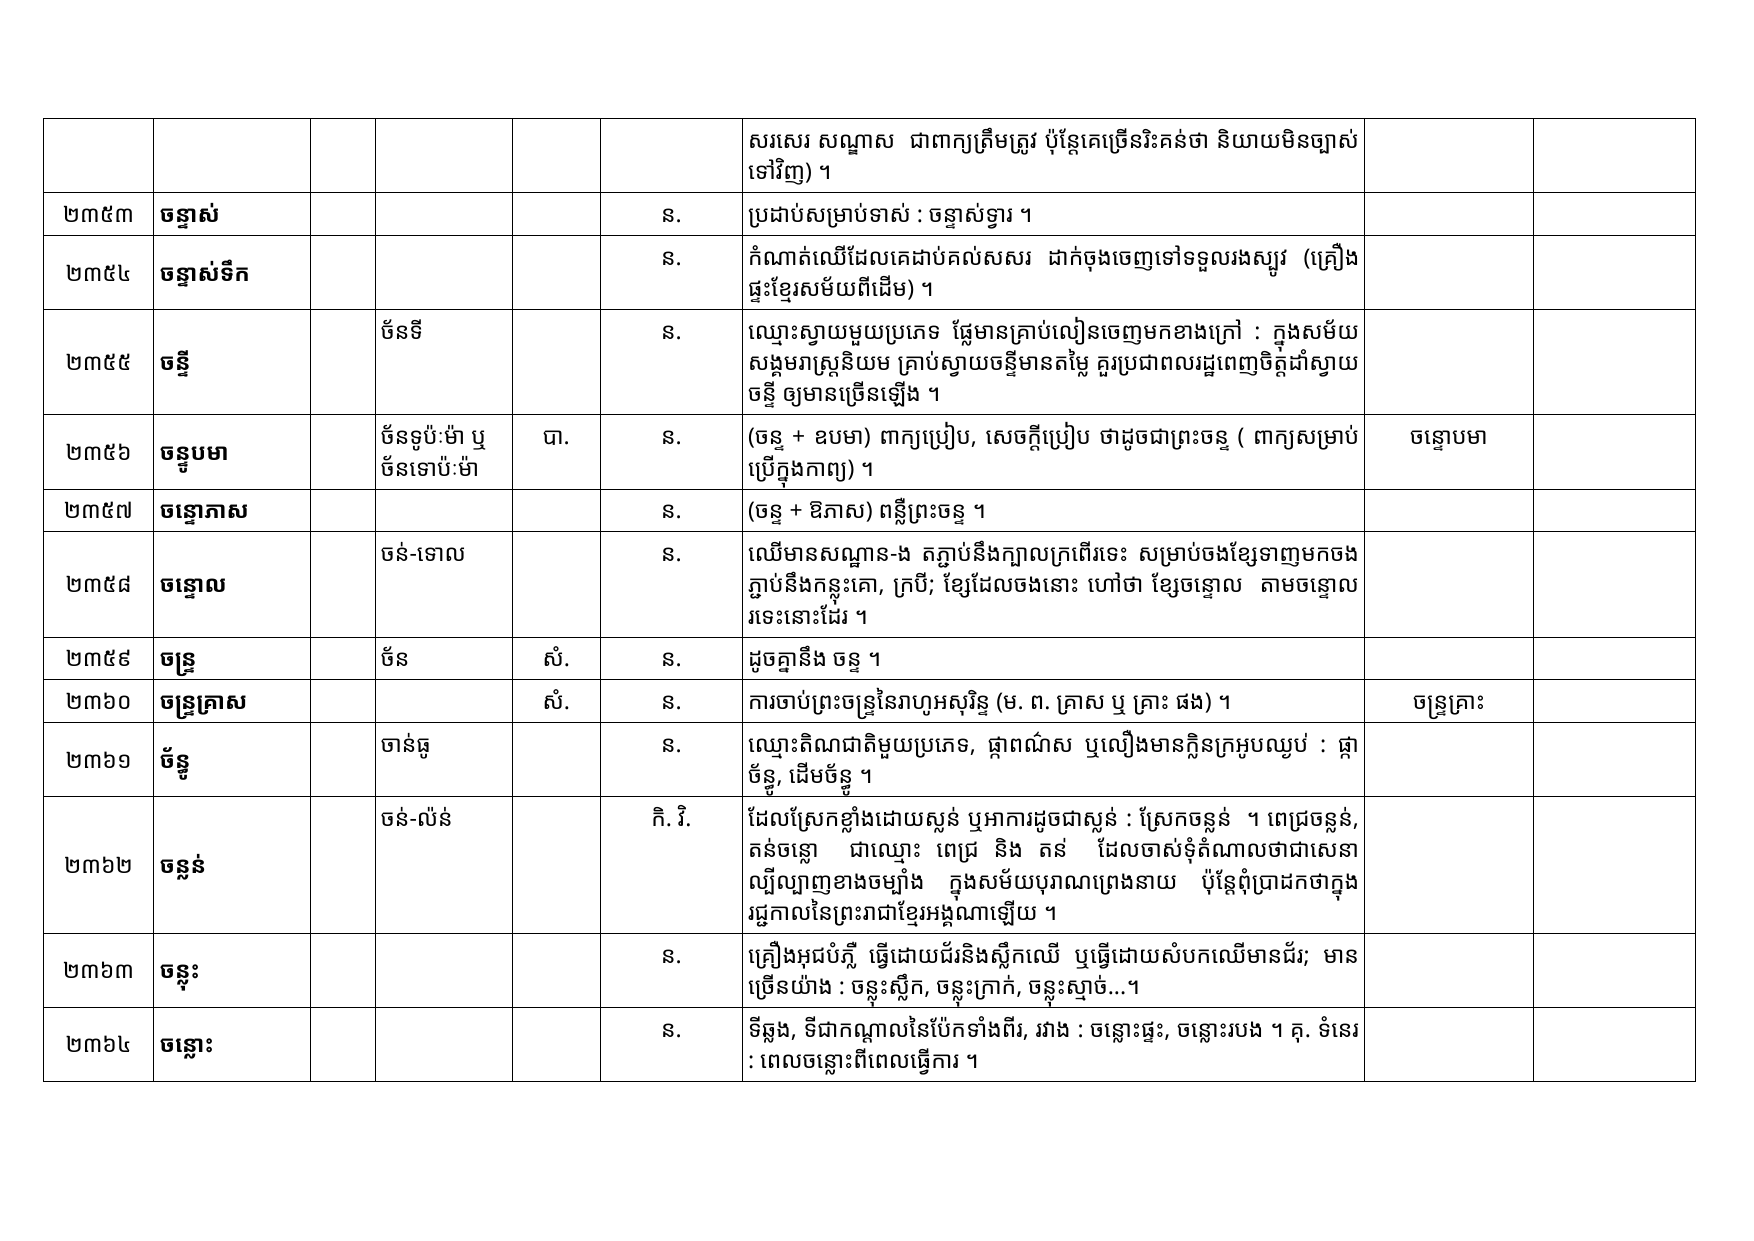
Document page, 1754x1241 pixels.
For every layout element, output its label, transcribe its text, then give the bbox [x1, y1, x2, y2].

table_cell ឈ្មោះ​តិណជាតិ​មួយ​ប្រភេទ, ផ្កា​ពណ៌​ស ឬ​លឿង​មាន​ក្លិន​ក្រអូប​ឈ្ងប់ : ផ្កា​ច័ន្ធូ, ដើម​ច័ន្ធូ ។ [743, 723, 1364, 796]
table_cell ចន្លោះ [154, 1008, 310, 1081]
table_cell ការ​ចាប់​ព្រះ​ចន្ទ្រ​នៃ​រាហូ​អសុរិន្ទ (ម. ព. គ្រាស ឬ គ្រាះ ផង) ។ [743, 680, 1364, 722]
table_cell [311, 934, 375, 1007]
table_cell ន. [601, 310, 742, 414]
table_cell ចន្ទ្រគ្រាស [154, 680, 310, 722]
table_cell [1534, 797, 1695, 933]
table_cell ន. [601, 723, 742, 796]
table_cell ដូច​គ្នា​នឹង ចន្ទ ។ [743, 638, 1364, 679]
table_cell [1534, 310, 1695, 414]
table_cell ២៣៦៤ [44, 1008, 153, 1081]
table_cell ២៣៥៣ [44, 193, 153, 235]
table_cell ២៣៥៩ [44, 638, 153, 679]
table_cell ច័ន្ធូ [154, 723, 310, 796]
table_cell [376, 236, 512, 309]
table_cell [1534, 490, 1695, 531]
table_cell [513, 797, 600, 933]
table_cell សំ. [513, 680, 600, 722]
table_cell [311, 797, 375, 933]
table_cell ២៣៥៥ [44, 310, 153, 414]
table_cell [1365, 638, 1533, 679]
table_cell គ្រឿង​អុជ​បំភ្លឺ ធ្វើ​ដោយ​ជ័រ​និង​ស្លឹក​ឈើ ឬ​ធ្វើ​ដោយ​សំបក​ឈើ​មាន​ជ័រ; មាន​ច្រើន​យ៉ាង : ចន្លុះ​ស្លឹក, ចន្លុះ​ក្រាក់, ចន្លុះ​ស្មាច់...។ [743, 934, 1364, 1007]
table_cell [1534, 415, 1695, 488]
table_cell ទី​ឆ្លង, ទី​ជា​កណ្ដាល​នៃ​ប៉ែក​ទាំង​ពីរ, រវាង : ចន្លោះ​ផ្ទះ, ចន្លោះ​របង ។ គុ. ទំនេរ : ពេល​ចន្លោះ​ពី​ពេល​ធ្វើ​ការ ។ [743, 1008, 1364, 1081]
table_cell ២៣៥៨ [44, 532, 153, 637]
table_cell [376, 1008, 512, 1081]
table_cell ឈ្មោះ​ស្វាយ​មួយ​ប្រភេទ ផ្លែ​មាន​គ្រាប់​លៀន​ចេញ​មក​ខាង​ក្រៅ​ : ក្នុង​សម័យ​សង្គម​រាស្រ្ត​និយម គ្រាប់​ស្វាយ​ចន្ទី​មាន​តម្លៃ គួរ​ប្រជាពលរដ្ឋ​ពេញ​ចិត្ត​​ដាំ​ស្វាយ​ចន្ទី ឲ្យ​មាន​ច្រើន​ឡើង ។ [743, 310, 1364, 414]
table_cell [311, 1008, 375, 1081]
table_cell ចន្ទាស់ទឹក [154, 236, 310, 309]
table_cell ន. [601, 1008, 742, 1081]
table_cell ចន្ទោល [154, 532, 310, 637]
table_cell [311, 119, 375, 192]
table_cell បា. [513, 415, 600, 488]
table_cell ច័នទូប៉ៈម៉ា ឬ ច័នទោប៉ៈម៉ា [376, 415, 512, 488]
table_cell [601, 119, 742, 192]
table_cell ចន្រ្ទគ្រាះ [1365, 680, 1533, 722]
table_cell ចន្លន់ [154, 797, 310, 933]
table_cell [376, 119, 512, 192]
table_cell ចន្លុះ [154, 934, 310, 1007]
table_cell ចាន់ធូ [376, 723, 512, 796]
table_cell [513, 1008, 600, 1081]
table_cell ចន្ទូបមា [154, 415, 310, 488]
table_cell [311, 723, 375, 796]
table_cell ចន់-ល៉ន់ [376, 797, 512, 933]
table_cell [1365, 797, 1533, 933]
table_cell ២៣៦១ [44, 723, 153, 796]
table_cell ដែល​ស្រែក​ខ្លាំង​ដោយ​ស្លន់ ឬ​អាការ​ដូច​ជា​ស្លន់ : ស្រែក​ចន្លន់ ។ ពេជ្រ​ចន្លន់, តន់​ចន្លោ ជា​ឈ្មោះ ពេជ្រ និង តន់ ដែល​ចាស់​ទុំ​តំណាល​ថា​ជា​សេនា​ល្បីល្បាញ​ខាង​ចម្បាំង ក្នុង​សម័យ​បុរាណ​ព្រេង​នាយ ប៉ុន្តែ​ពុំ​ប្រាដក​ថា​ក្នុង​រជ្ជកាល​នៃ​ព្រះ​រាជា​ខ្មែរ​អង្គ​ណា​ឡើយ ។ [743, 797, 1364, 933]
table_cell [513, 119, 600, 192]
table_cell [1534, 1008, 1695, 1081]
table_cell [1365, 193, 1533, 235]
table_cell [513, 934, 600, 1007]
table_cell [311, 532, 375, 637]
table_cell [1365, 119, 1533, 192]
table_cell ន. [601, 638, 742, 679]
table_cell [376, 934, 512, 1007]
table_cell កិ. វិ. [601, 797, 742, 933]
table_cell ន. [601, 415, 742, 488]
table_cell [311, 638, 375, 679]
table_cell ន. [601, 193, 742, 235]
table_cell ច័ន [376, 638, 512, 679]
table_cell ចន្ទោភាស [154, 490, 310, 531]
table_cell ២៣៦០ [44, 680, 153, 722]
table_cell ចន្ទាស់ [154, 193, 310, 235]
table_cell [1534, 680, 1695, 722]
table_cell (ចន្ទ + ឧបមា) ពាក្យ​ប្រៀប, សេចក្ដី​ប្រៀប ថា​ដូច​ជា​ព្រះ​ចន្ទ ( ពាក្យ​សម្រាប់​ប្រើ​ក្នុង​កាព្យ) ។ [743, 415, 1364, 488]
table_cell [1365, 532, 1533, 637]
table_cell [513, 723, 600, 796]
table_cell ២៣៥៦ [44, 415, 153, 488]
table_cell ២៣៦២ [44, 797, 153, 933]
table_cell ចន្រ្ទ [154, 638, 310, 679]
table_cell កំណាត់​ឈើ​ដែល​គេ​ដាប់​គល់​សសរ ដាក់​ចុង​ចេញ​ទៅ​ទទួល​រង​ស្បូវ (គ្រឿង​ផ្ទះ​ខ្មែរ​សម័យ​ពី​ដើម) ។ [743, 236, 1364, 309]
table_cell ចន់-ទោល [376, 532, 512, 637]
table_cell [513, 532, 600, 637]
table_cell [1365, 236, 1533, 309]
table_cell សំ. [513, 638, 600, 679]
table_cell [513, 236, 600, 309]
table_cell [311, 236, 375, 309]
table_cell ន. [601, 236, 742, 309]
table_cell [1534, 723, 1695, 796]
table_cell [513, 490, 600, 531]
table_cell ប្រដាប់​សម្រាប់​ទាស់ : ចន្ទាស់​ទ្វារ ។ [743, 193, 1364, 235]
table_cell សរសេរ សណ្ឌាស ជា​ពាក្យ​ត្រឹម​ត្រូវ ប៉ុន្តែ​គេ​ច្រើន​រិះគន់​ថា និយាយ​មិន​ច្បាស់​ទៅ​វិញ) ។ [743, 119, 1364, 192]
table_cell [1534, 532, 1695, 637]
table_cell ចន្ទី [154, 310, 310, 414]
table_cell ច័នទី [376, 310, 512, 414]
table_cell [376, 193, 512, 235]
table_cell [1365, 310, 1533, 414]
table_cell [376, 490, 512, 531]
table_cell [1534, 934, 1695, 1007]
table_cell ចន្ទោបមា [1365, 415, 1533, 488]
table_cell [154, 119, 310, 192]
table_cell [1534, 193, 1695, 235]
table_cell [1534, 119, 1695, 192]
table_cell ន. [601, 680, 742, 722]
table_cell ន. [601, 532, 742, 637]
table_cell [1365, 934, 1533, 1007]
table_cell ន. [601, 490, 742, 531]
table_cell [44, 119, 153, 192]
table_cell ន. [601, 934, 742, 1007]
table_cell [376, 680, 512, 722]
table_cell [311, 193, 375, 235]
table_cell (ចន្ទ + ឱភាស) ពន្លឺ​ព្រះ​ចន្ទ ។ [743, 490, 1364, 531]
table_cell [1534, 638, 1695, 679]
table_cell ២៣៥៧ [44, 490, 153, 531]
table_cell [311, 490, 375, 531]
table_cell [311, 680, 375, 722]
table_cell ២៣៦៣ [44, 934, 153, 1007]
table_cell [1365, 490, 1533, 531]
table_cell [311, 415, 375, 488]
table_cell [1365, 1008, 1533, 1081]
table_cell [311, 310, 375, 414]
table_cell [513, 310, 600, 414]
table_cell ឈើ​មាន​សណ្ឋាន-ង ត​ភ្ជាប់​នឹង​ក្បាល​ក្រពើ​រទេះ សម្រាប់​ចង​ខ្សែ​ទាញ​មក​ចង​ភ្ជាប់​នឹង​កន្លុះ​គោ, ក្របី; ខ្សែ​ដែល​ចង​នោះ​ ហៅ​ថា ខ្សែ​ចន្ទោល តាម​ចន្ទោល​រទេះ​នោះ​ដែរ ។ [743, 532, 1364, 637]
table_cell [1534, 236, 1695, 309]
table_cell [513, 193, 600, 235]
table_cell ២៣៥៤ [44, 236, 153, 309]
table_cell [1365, 723, 1533, 796]
